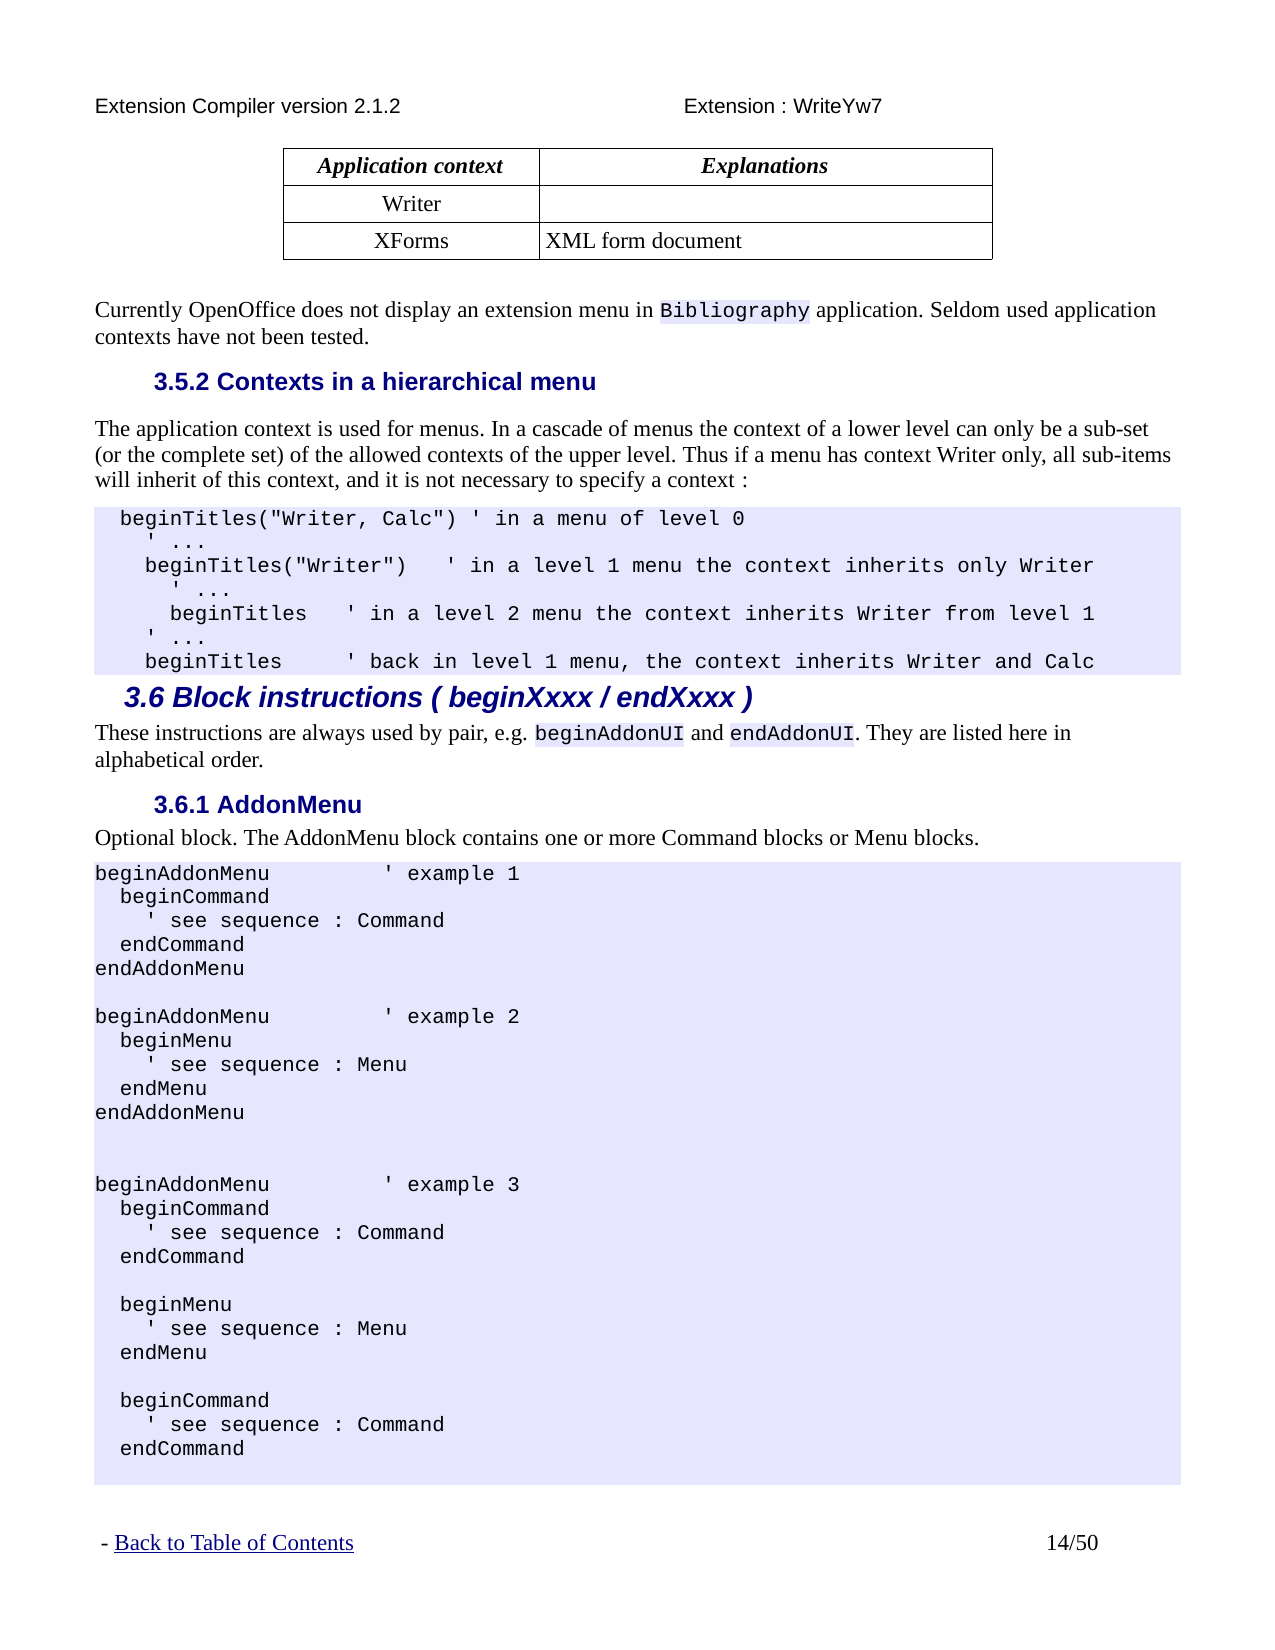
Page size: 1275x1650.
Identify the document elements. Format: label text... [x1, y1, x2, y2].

text ' see sequence : Command [94, 1222, 1181, 1246]
text beginMenu [94, 1294, 1181, 1318]
text beginCommand [94, 1389, 1181, 1413]
text beginTitles("Writer, Calc") ' in a menu of level 0 [94, 507, 1181, 531]
text beginTitles ' back in level 1 menu, the context inherits Writer and Calc [94, 651, 1181, 675]
text endAddonMenu [94, 958, 1181, 982]
subtitle AddonMenu [153, 791, 1181, 818]
text endCommand [94, 1437, 1181, 1461]
text endAddonMenu [94, 1102, 1181, 1126]
text endCommand [94, 1246, 1181, 1270]
table_cell XML form document [540, 223, 992, 259]
table_cell [540, 186, 992, 222]
text beginAddonMenu ' example 2 [94, 1006, 1181, 1030]
text beginTitles ' in a level 2 menu the context inherits Writer from level 1 [94, 603, 1181, 627]
text ' ... [94, 531, 1181, 555]
text The application context is used for menus. In a cascade of menus the context of a lower level can only be a sub-set (or the complete set) of the allowed contexts of the upper level. Thus if a menu has context Writer only, all sub-items will inherit of this context, and it is not necessary to specify a context : [94, 416, 1181, 493]
subtitle Block instructions ( beginXxxx / endXxxx ) [124, 681, 1181, 714]
text beginMenu [94, 1030, 1181, 1054]
text ' see sequence : Menu [94, 1054, 1181, 1078]
text ' see sequence : Menu [94, 1318, 1181, 1342]
table_header Explanations [540, 149, 992, 184]
text endCommand [94, 934, 1181, 958]
text beginTitles("Writer") ' in a level 1 menu the context inherits only Writer [94, 555, 1181, 579]
text endMenu [94, 1078, 1181, 1102]
text endMenu [94, 1342, 1181, 1366]
text Currently OpenOffice does not display an extension menu in Bibliography application. Seldom used application contexts have not been tested. [94, 297, 1181, 349]
text Optional block. The AddonMenu block contains one or more Command blocks or Menu blocks. [94, 824, 1181, 850]
text ' see sequence : Command [94, 910, 1181, 934]
text beginAddonMenu ' example 1 [94, 862, 1181, 886]
subtitle Contexts in a hierarchical menu [153, 368, 1181, 396]
text ' see sequence : Command [94, 1413, 1181, 1437]
text beginCommand [94, 1198, 1181, 1222]
table_header Application context [284, 149, 539, 184]
table_cell XForms [284, 223, 539, 259]
table_cell Writer [284, 186, 539, 222]
text ' ... [94, 627, 1181, 651]
text beginCommand [94, 886, 1181, 910]
text beginAddonMenu ' example 3 [94, 1174, 1181, 1198]
text ' ... [94, 579, 1181, 603]
text These instructions are always used by pair, e.g. beginAddonUI and endAddonUI. They are listed here in alphabetical order. [94, 719, 1181, 772]
